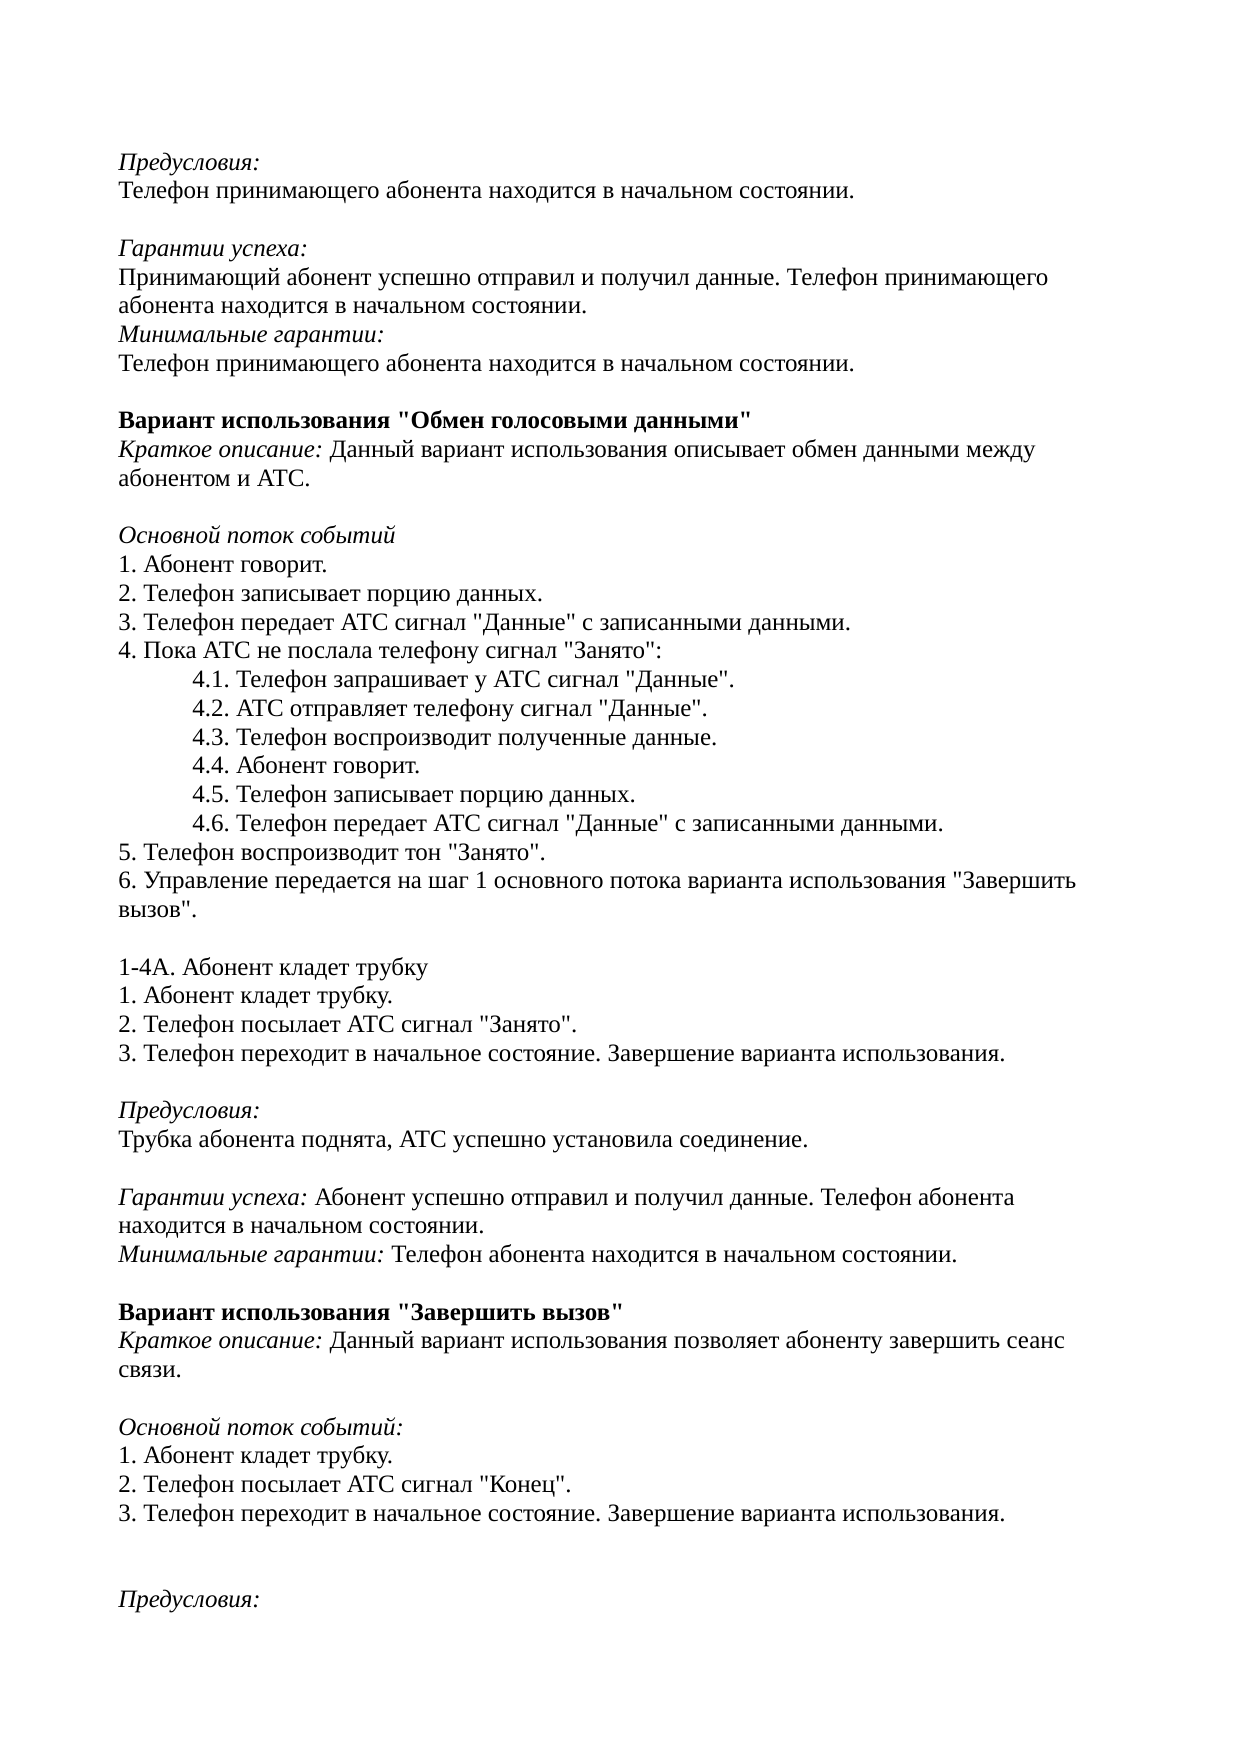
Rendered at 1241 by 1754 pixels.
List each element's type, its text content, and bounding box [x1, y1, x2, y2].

text Гарантии успеха: Абонент успешно отправил и получил данные. Телефон абонента находится в начальном состоянии. [118, 1182, 1122, 1239]
text 4.3. Телефон воспроизводит полученные данные. [118, 722, 1122, 751]
text Краткое описание: Данный вариант использования позволяет абоненту завершить сеанс связи. [118, 1326, 1122, 1383]
text 2. Телефон посылает АТС сигнал "Занято". [118, 1009, 1122, 1038]
text 1-4A. Абонент кладет трубку [118, 952, 1122, 981]
text Телефон принимающего абонента находится в начальном состоянии. [118, 176, 1122, 204]
text 6. Управление передается на шаг 1 основного потока варианта использования "Завершить вызов". [118, 866, 1122, 923]
text 3. Телефон передает АТС сигнал "Данные" с записанными данными. [118, 607, 1122, 636]
text Основной поток событий [118, 521, 1122, 549]
text Минимальные гарантии: Телефон абонента находится в начальном состоянии. [118, 1239, 1122, 1268]
text Предусловия: [118, 1584, 1122, 1613]
text 3. Телефон переходит в начальное состояние. Завершение варианта использования. [118, 1038, 1122, 1067]
text 4.6. Телефон передает АТС сигнал "Данные" с записанными данными. [118, 808, 1122, 837]
text 4.4. Абонент говорит. [118, 751, 1122, 779]
text 1. Абонент говорит. [118, 549, 1122, 578]
text Вариант использования "Обмен голосовыми данными" [118, 406, 1122, 434]
text 1. Абонент кладет трубку. [118, 981, 1122, 1009]
text Принимающий абонент успешно отправил и получил данные. Телефон принимающего абонента находится в начальном состоянии. [118, 262, 1122, 319]
text 2. Телефон записывает порцию данных. [118, 578, 1122, 607]
text 5. Телефон воспроизводит тон "Занято". [118, 837, 1122, 866]
text Основной поток событий: [118, 1412, 1122, 1441]
text Вариант использования "Завершить вызов" [118, 1297, 1122, 1326]
text Предусловия: [118, 1096, 1122, 1124]
text 2. Телефон посылает АТС сигнал "Конец". [118, 1469, 1122, 1498]
text Гарантии успеха: [118, 233, 1122, 262]
text Минимальные гарантии: [118, 319, 1122, 348]
text 3. Телефон переходит в начальное состояние. Завершение варианта использования. [118, 1498, 1122, 1527]
text Телефон принимающего абонента находится в начальном состоянии. [118, 348, 1122, 377]
text Предусловия: [118, 147, 1122, 176]
text Трубка абонента поднята, АТС успешно установила соединение. [118, 1124, 1122, 1153]
text 4.2. АТС отправляет телефону сигнал "Данные". [118, 693, 1122, 722]
text 4.5. Телефон записывает порцию данных. [118, 779, 1122, 808]
text 1. Абонент кладет трубку. [118, 1441, 1122, 1469]
text 4. Пока АТС не послала телефону сигнал "Занято": [118, 636, 1122, 664]
text 4.1. Телефон запрашивает у АТС сигнал "Данные". [118, 664, 1122, 693]
text Краткое описание: Данный вариант использования описывает обмен данными между абонентом и АТС. [118, 434, 1122, 492]
